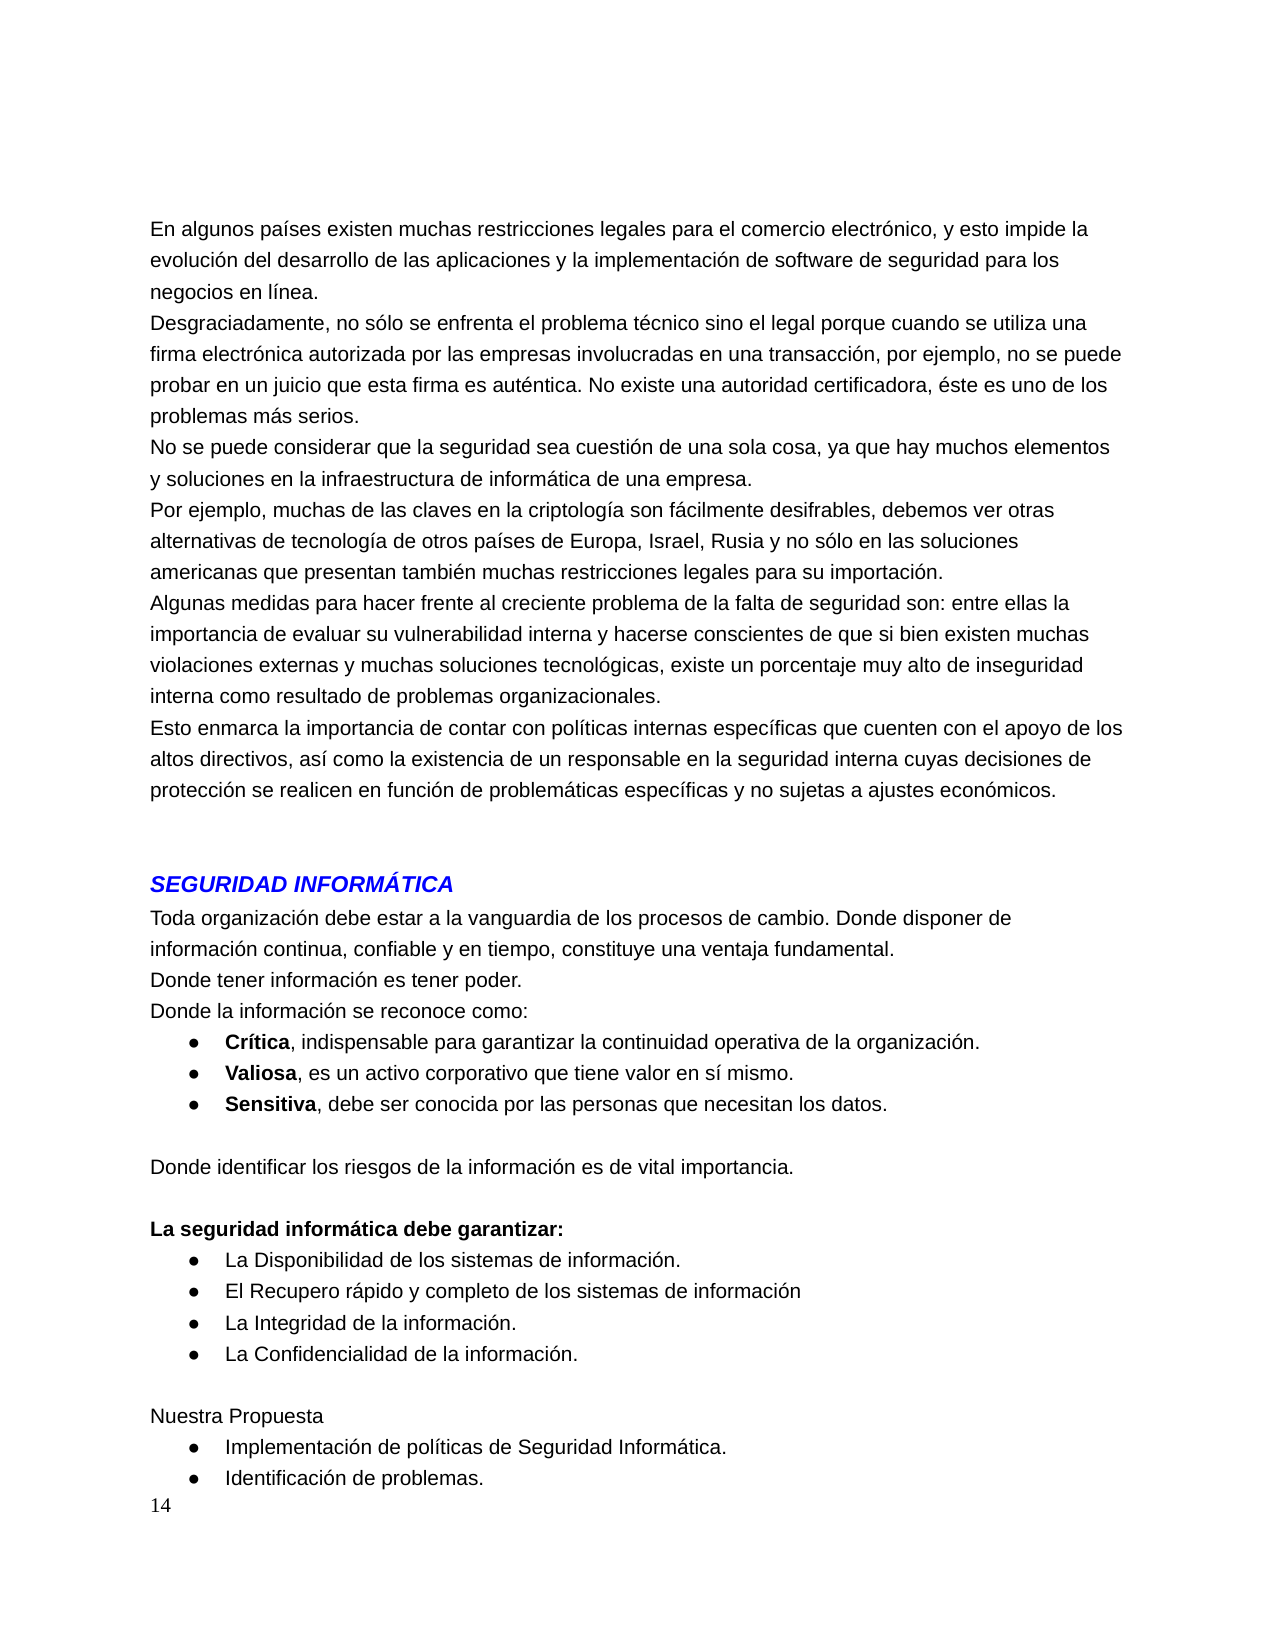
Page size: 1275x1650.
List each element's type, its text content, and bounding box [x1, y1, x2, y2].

text No se puede considerar que la seguridad sea cuestión de una sola cosa, ya que hay muchos elementos y soluciones en la infraestructura de informática de una empresa. [150, 435, 1125, 490]
list Sensitiva, debe ser conocida por las personas que necesitan los datos. [187, 1092, 1125, 1116]
text La seguridad informática debe garantizar: [150, 1217, 1125, 1241]
list Identificación de problemas. [187, 1466, 1125, 1490]
list La Integridad de la información. [187, 1310, 1125, 1334]
text Donde tener información es tener poder. [150, 968, 1125, 992]
list La Disponibilidad de los sistemas de información. [187, 1248, 1125, 1272]
text Algunas medidas para hacer frente al creciente problema de la falta de seguridad son: entre ellas la importancia de evaluar su vulnerabilidad interna y hacerse conscientes de que si bien existen muchas violaciones externas y muchas soluciones tecnológicas, existe un porcentaje muy alto de inseguridad interna como resultado de problemas organizacionales. [150, 591, 1125, 708]
text En algunos países existen muchas restricciones legales para el comercio electrónico, y esto impide la evolución del desarrollo de las aplicaciones y la implementación de software de seguridad para los negocios en línea. [150, 217, 1125, 303]
text Toda organización debe estar a la vanguardia de los procesos de cambio. Donde disponer de información continua, confiable y en tiempo, constituye una ventaja fundamental. [150, 905, 1125, 961]
text Nuestra Propuesta [150, 1404, 1125, 1428]
list El Recupero rápido y completo de los sistemas de información [187, 1279, 1125, 1303]
list Crítica, indispensable para garantizar la continuidad operativa de la organización. [187, 1030, 1125, 1054]
text Donde identificar los riesgos de la información es de vital importancia. [150, 1154, 1125, 1178]
text Donde la información se reconoce como: [150, 999, 1125, 1023]
list Valiosa, es un activo corporativo que tiene valor en sí mismo. [187, 1061, 1125, 1085]
text Desgraciadamente, no sólo se enfrenta el problema técnico sino el legal porque cuando se utiliza una firma electrónica autorizada por las empresas involucradas en una transacción, por ejemplo, no se puede probar en un juicio que esta firma es auténtica. No existe una autoridad certificadora, éste es uno de los problemas más serios. [150, 311, 1125, 428]
text SEGURIDAD INFORMÁTICA [150, 871, 1125, 898]
list Implementación de políticas de Seguridad Informática. [187, 1435, 1125, 1459]
text Por ejemplo, muchas de las claves en la criptología son fácilmente desifrables, debemos ver otras alternativas de tecnología de otros países de Europa, Israel, Rusia y no sólo en las soluciones americanas que presentan también muchas restricciones legales para su importación. [150, 497, 1125, 584]
text Esto enmarca la importancia de contar con políticas internas específicas que cuenten con el apoyo de los altos directivos, así como la existencia de un responsable en la seguridad interna cuyas decisiones de protección se realicen en función de problemáticas específicas y no sujetas a ajustes económicos. [150, 716, 1125, 802]
list La Confidencialidad de la información. [187, 1341, 1125, 1365]
